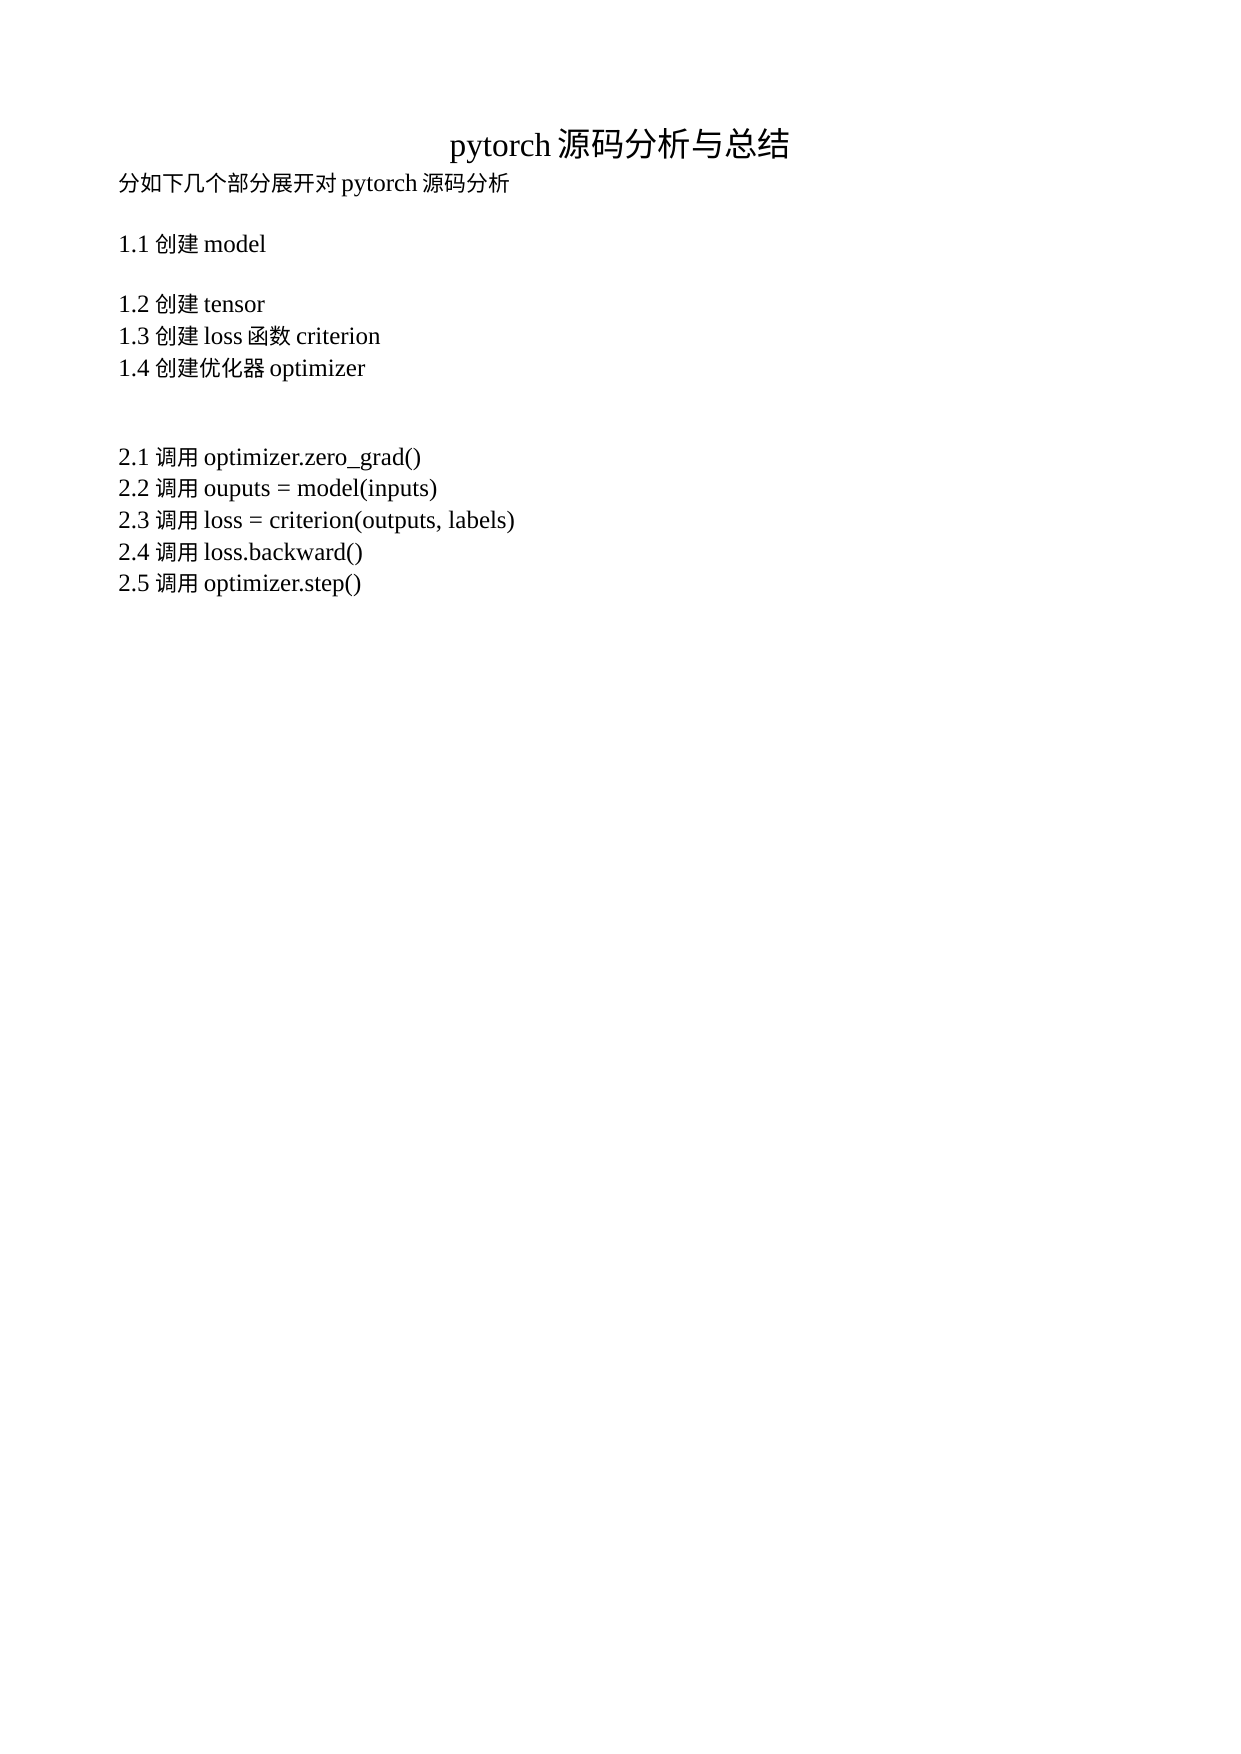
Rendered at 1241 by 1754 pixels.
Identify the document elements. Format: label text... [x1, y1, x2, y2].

text 1.1 创建model [118, 227, 1122, 258]
text 1.4 创建优化器optimizer [118, 351, 1122, 382]
text pytorch源码分析与总结 [118, 118, 1122, 166]
text 1.3 创建loss函数criterion [118, 319, 1122, 351]
text 分如下几个部分展开对pytorch源码分析 [118, 166, 1122, 198]
text 1.2 创建tensor [118, 287, 1122, 319]
text 2.2 调用ouputs = model(inputs) [118, 471, 1122, 503]
text 2.4 调用loss.backward() [118, 535, 1122, 566]
text 2.5 调用optimizer.step() [118, 566, 1122, 598]
text 2.3 调用loss = criterion(outputs, labels) [118, 503, 1122, 535]
text 2.1 调用optimizer.zero_grad() [118, 440, 1122, 471]
